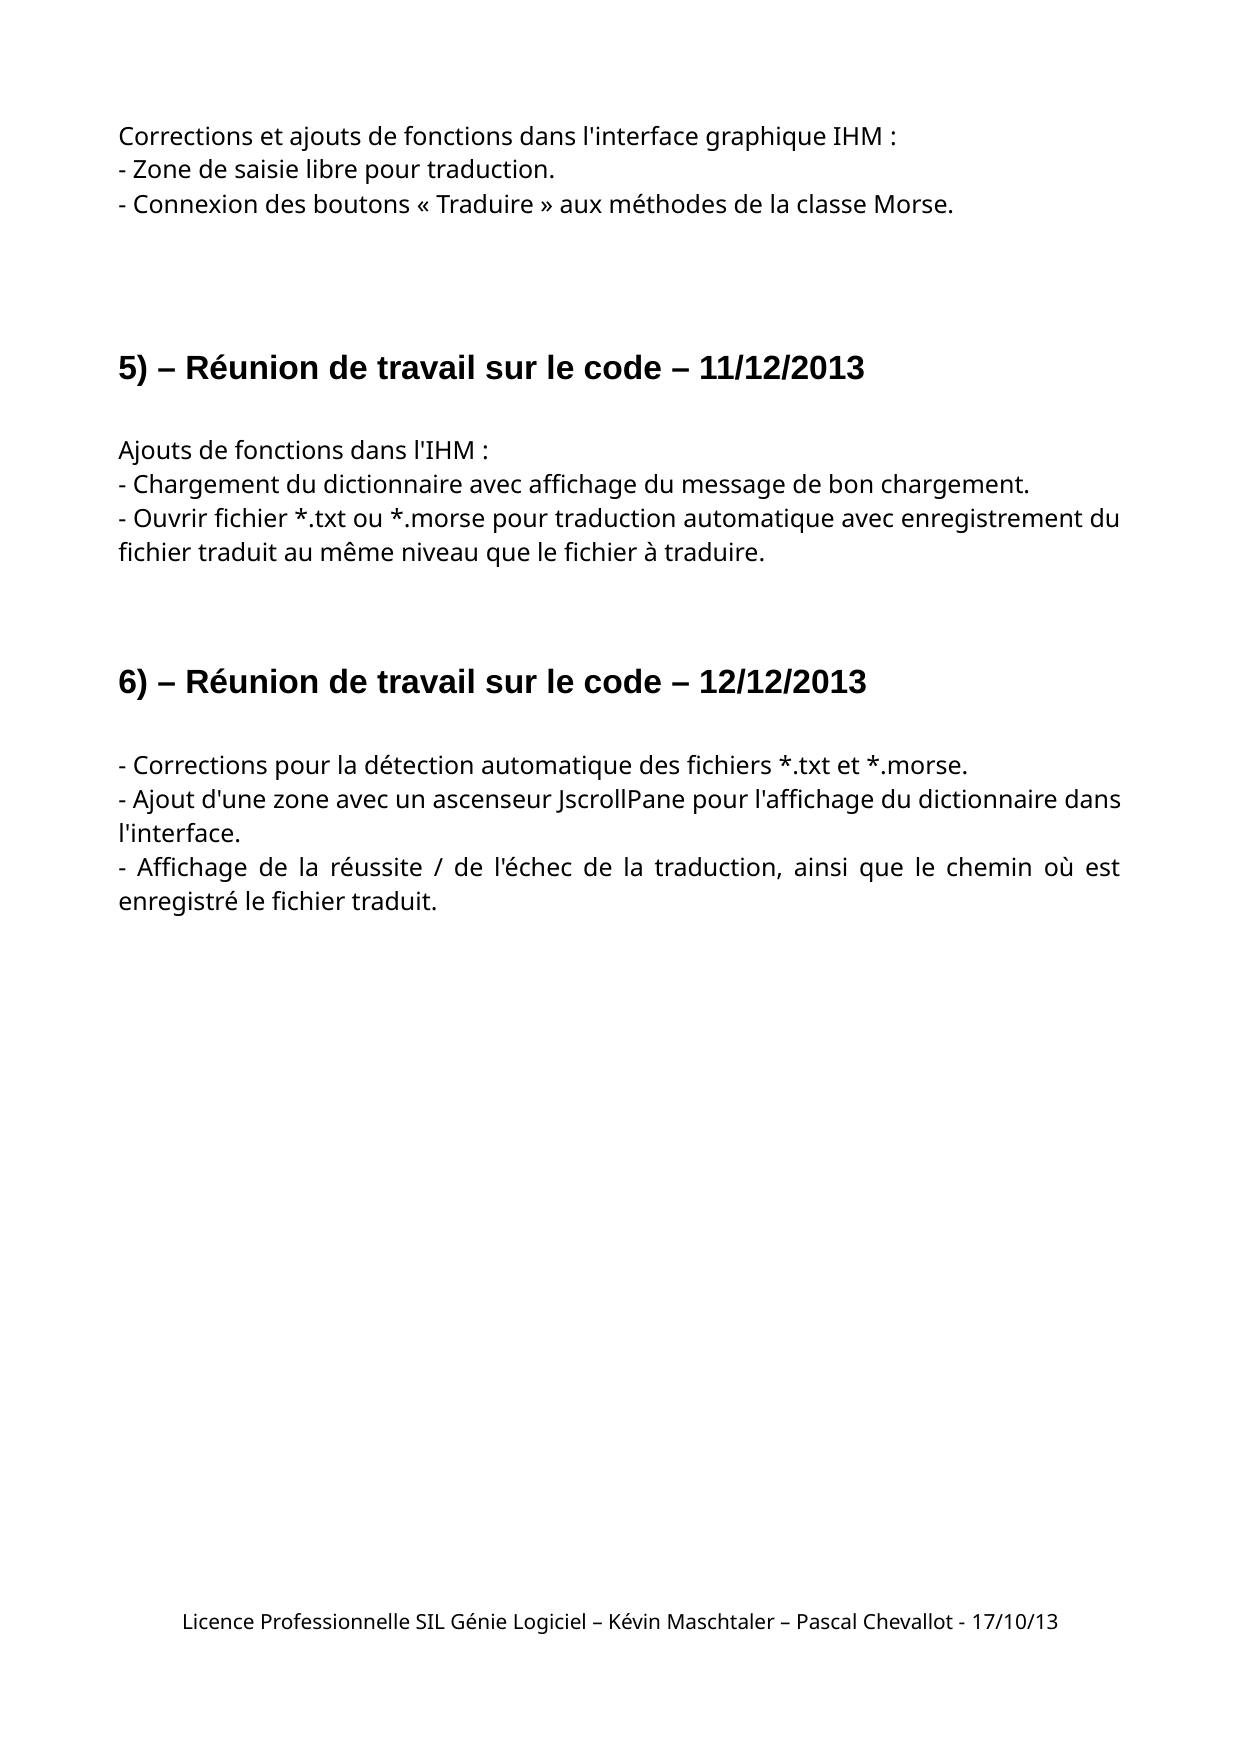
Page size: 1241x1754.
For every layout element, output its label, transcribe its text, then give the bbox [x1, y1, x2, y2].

text - Zone de saisie libre pour traduction. [118, 152, 1122, 186]
subtitle 5) – Réunion de travail sur le code – 11/12/2013 [118, 347, 1122, 386]
text - Connexion des boutons « Traduire » aux méthodes de la classe Morse. [118, 186, 1122, 220]
text Corrections et ajouts de fonctions dans l'interface graphique IHM : [118, 118, 1122, 152]
subtitle 6) – Réunion de travail sur le code – 12/12/2013 [118, 662, 1122, 701]
text - Affichage de la réussite / de l'échec de la traduction, ainsi que le chemin où est enregistré le fichier traduit. [118, 849, 1122, 918]
text - Ouvrir fichier *.txt ou *.morse pour traduction automatique avec enregistrement du fichier traduit au même niveau que le fichier à traduire. [118, 501, 1122, 569]
text - Ajout d'une zone avec un ascenseur JscrollPane pour l'affichage du dictionnaire dans l'interface. [118, 781, 1122, 849]
text Ajouts de fonctions dans l'IHM : [118, 433, 1122, 467]
text - Chargement du dictionnaire avec affichage du message de bon chargement. [118, 467, 1122, 501]
text - Corrections pour la détection automatique des fichiers *.txt et *.morse. [118, 747, 1122, 781]
